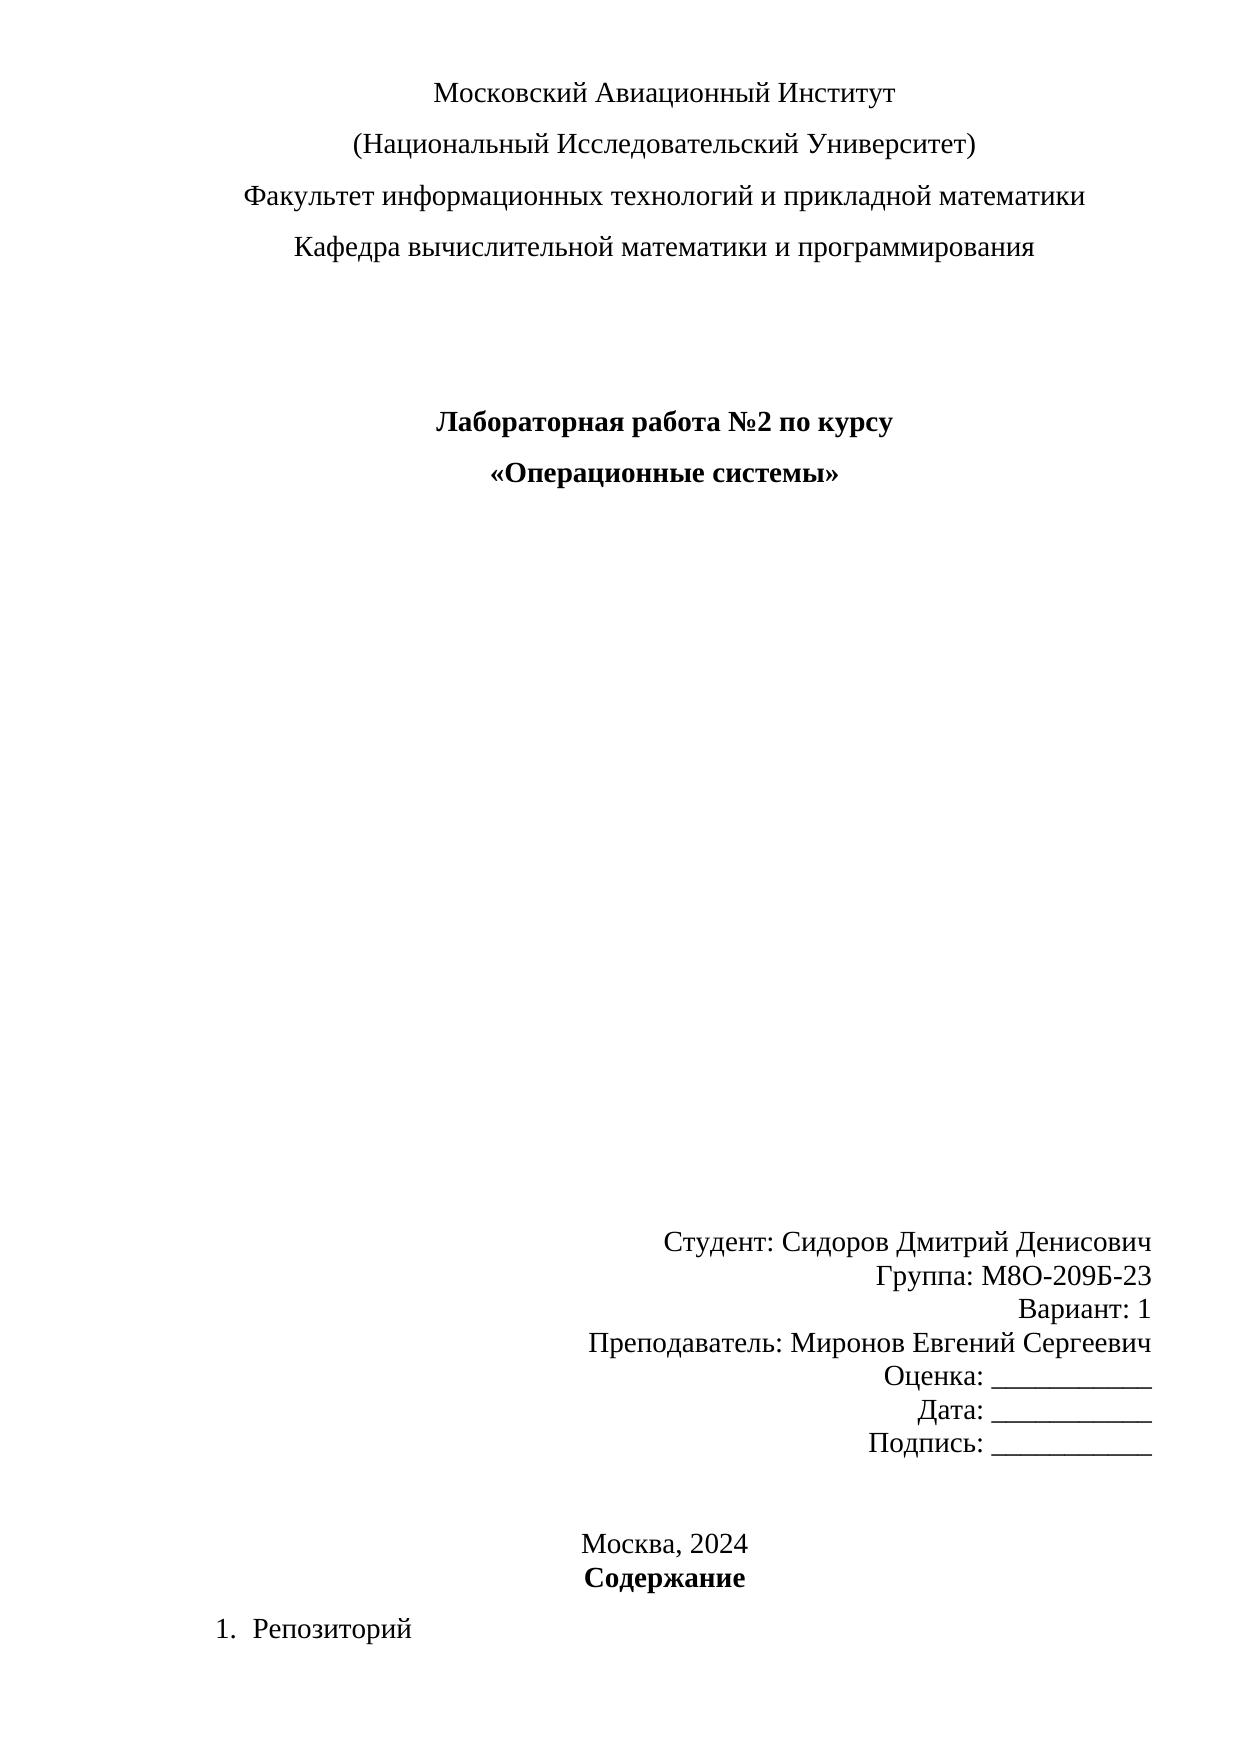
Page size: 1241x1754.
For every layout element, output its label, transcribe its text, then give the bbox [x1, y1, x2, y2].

text (Национальный Исследовательский Университет) [177, 126, 1152, 160]
text «Операционные системы» [177, 455, 1152, 489]
text Студент: Сидоров Дмитрий Денисович [177, 1224, 1152, 1258]
text Группа: М8О-209Б-23 [767, 1258, 1152, 1291]
text Москва, 2024 [177, 1526, 1152, 1560]
text Факультет информационных технологий и прикладной математики [177, 178, 1152, 211]
text Содержание [177, 1560, 1152, 1593]
list Репозиторий [215, 1611, 1152, 1645]
text Оценка: ___________ [177, 1358, 1152, 1392]
text Вариант: 1 [767, 1291, 1152, 1325]
text Лабораторная работа №2 по курсу [177, 404, 1152, 437]
text Подпись: ___________ [177, 1426, 1152, 1459]
text Кафедра вычислительной математики и программирования [177, 229, 1152, 263]
text Преподаватель: Миронов Евгений Сергеевич [177, 1325, 1152, 1358]
text Московский Авиационный Институт [177, 75, 1152, 108]
text Дата: ___________ [177, 1392, 1152, 1426]
